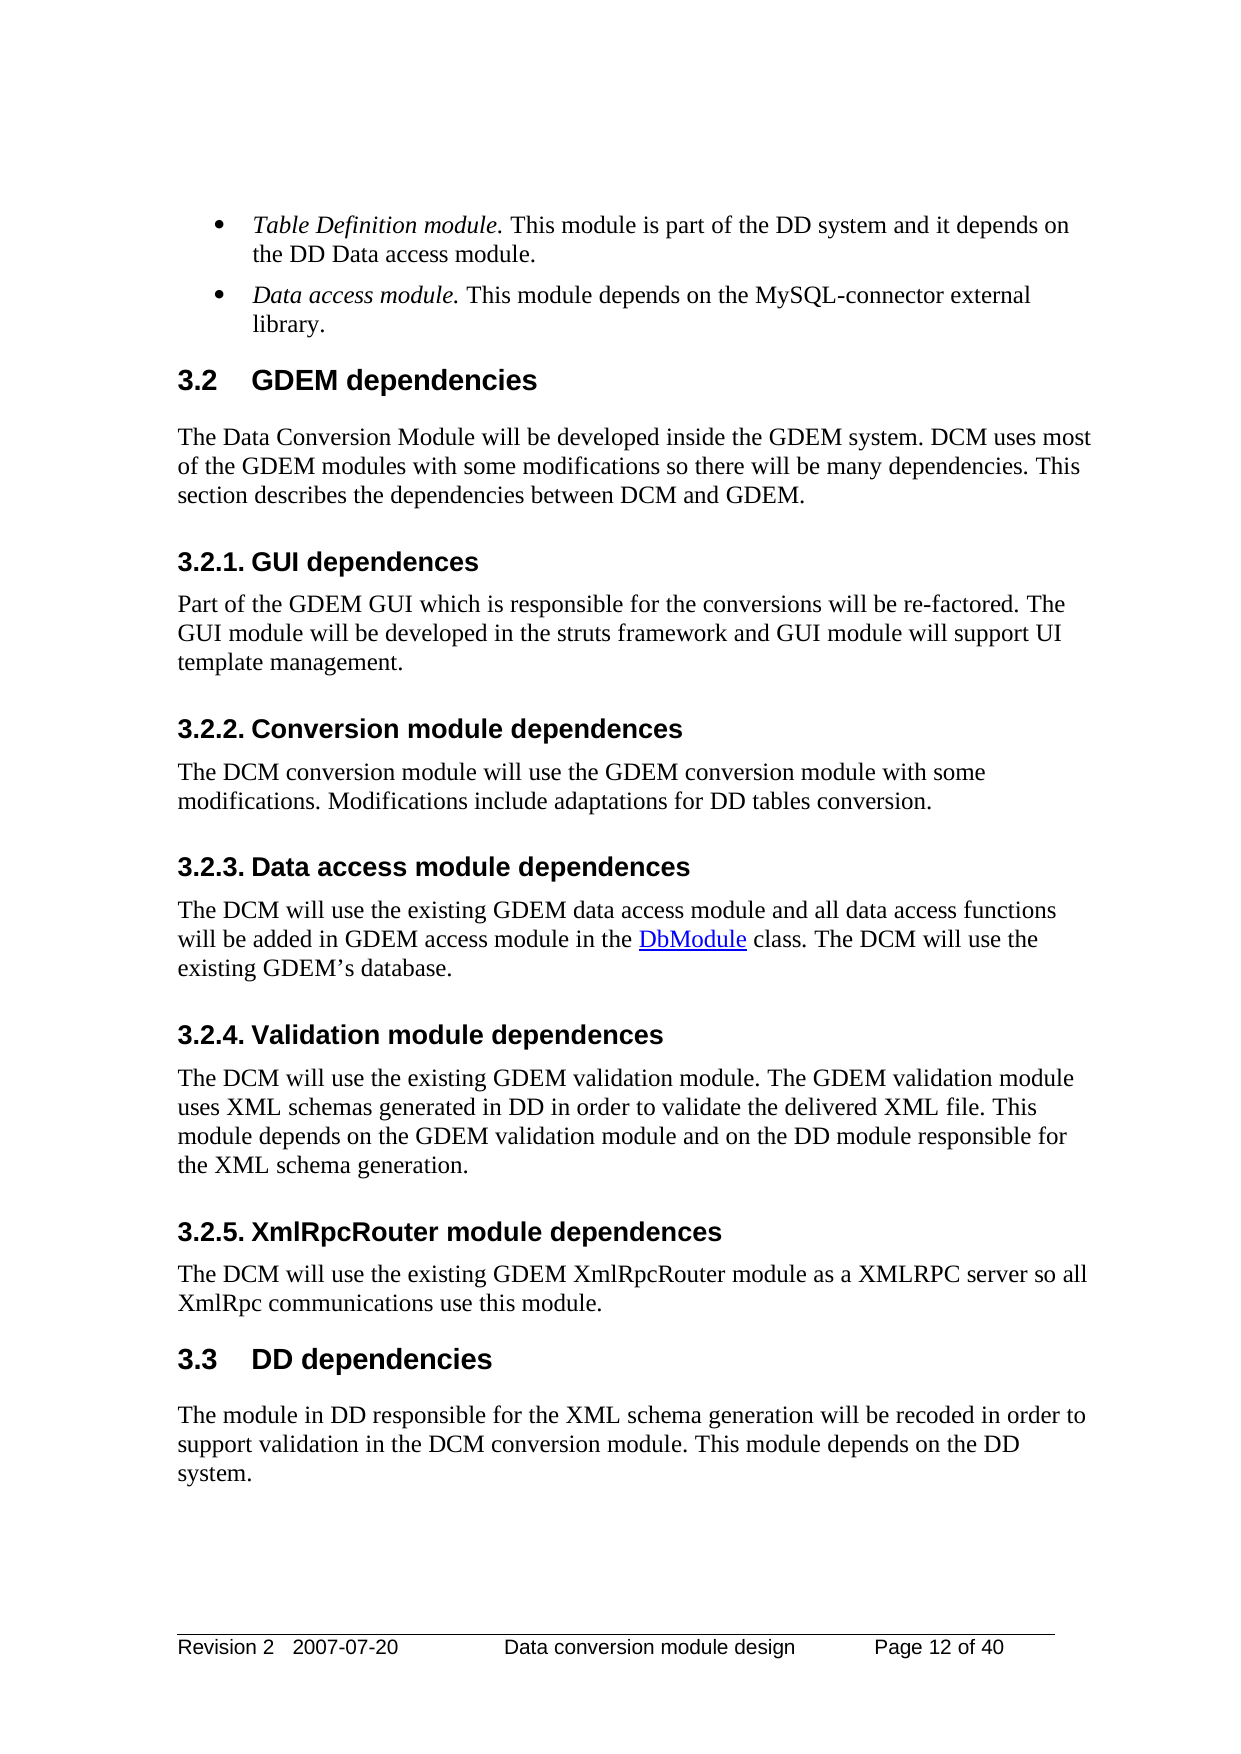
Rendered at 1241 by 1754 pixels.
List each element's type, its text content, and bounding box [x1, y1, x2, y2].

subtitle Conversion module dependences [177, 713, 1092, 744]
text The DCM conversion module will use the GDEM conversion module with some modifications. Modifications include adaptations for DD tables conversion. [177, 756, 1092, 814]
subtitle Validation module dependences [177, 1019, 1092, 1050]
subtitle XmlRpcRouter module dependences [177, 1215, 1092, 1246]
subtitle GUI dependences [177, 545, 1092, 576]
text The DCM will use the existing GDEM XmlRpcRouter module as a XMLRPC server so all XmlRpc communications use this module. [177, 1259, 1092, 1317]
list Table Definition module. This module is part of the DD system and it depends on the DD Data access module. [215, 210, 1092, 268]
list Data access module. This module depends on the MySQL-connector external library. [215, 280, 1092, 338]
subtitle DD dependencies [177, 1342, 1092, 1375]
subtitle Data access module dependences [177, 851, 1092, 882]
text The Data Conversion Module will be developed inside the GDEM system. DCM uses most of the GDEM modules with some modifications so there will be many dependencies. This section describes the dependencies between DCM and GDEM. [177, 421, 1092, 509]
text Part of the GDEM GUI which is responsible for the conversions will be re-factored. The GUI module will be developed in the struts framework and GUI module will support UI template management. [177, 589, 1092, 676]
text The module in DD responsible for the XML schema generation will be recoded in order to support validation in the DCM conversion module. This module depends on the DD system. [177, 1400, 1092, 1487]
subtitle GDEM dependencies [177, 363, 1092, 397]
text The DCM will use the existing GDEM validation module. The GDEM validation module uses XML schemas generated in DD in order to validate the delivered XML file. This module depends on the GDEM validation module and on the DD module responsible for the XML schema generation. [177, 1062, 1092, 1179]
text The DCM will use the existing GDEM data access module and all data access functions will be added in GDEM access module in the DbModule class. The DCM will use the existing GDEM’s database. [177, 895, 1092, 982]
